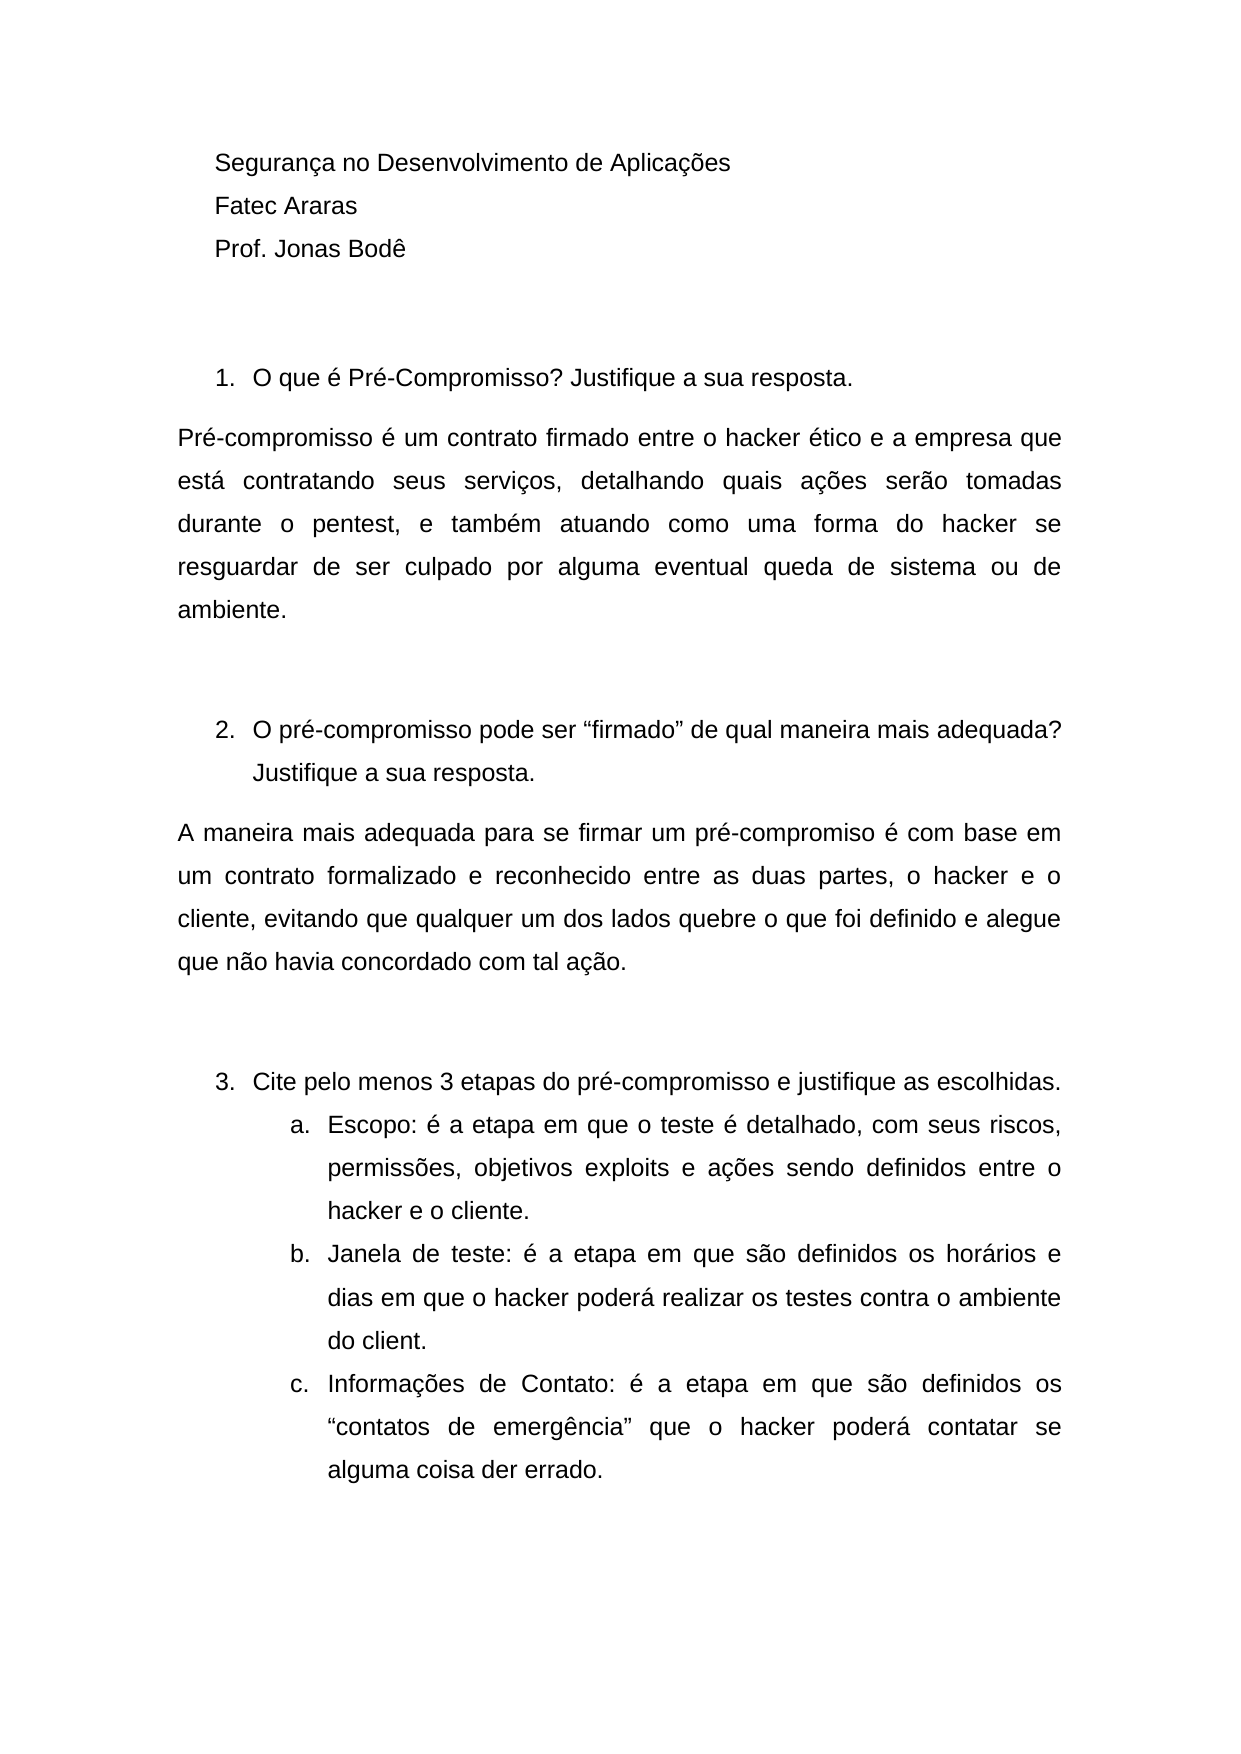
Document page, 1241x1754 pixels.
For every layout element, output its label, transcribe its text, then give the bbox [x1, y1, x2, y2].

text Segurança no Desenvolvimento de Aplicações [214, 148, 1063, 176]
text Pré-compromisso é um contrato firmado entre o hacker ético e a empresa que está contratando seus serviços, detalhando quais ações serão tomadas durante o pentest, e também atuando como uma forma do hacker se resguardar de ser culpado por alguma eventual queda de sistema ou de ambiente. [177, 423, 1063, 624]
text A maneira mais adequada para se firmar um pré-compromiso é com base em um contrato formalizado e reconhecido entre as duas partes, o hacker e o cliente, evitando que qualquer um dos lados quebre o que foi definido e alegue que não havia concordado com tal ação. [177, 818, 1063, 976]
text Fatec Araras [214, 191, 1063, 219]
list Cite pelo menos 3 etapas do pré-compromisso e justifique as escolhidas. [215, 1067, 1063, 1096]
list Janela de teste: é a etapa em que são definidos os horários e dias em que o hacker poderá realizar os testes contra o ambiente do client. [290, 1239, 1063, 1354]
text Prof. Jonas Bodê [214, 234, 1063, 263]
list Informações de Contato: é a etapa em que são definidos os “contatos de emergência” que o hacker poderá contatar se alguma coisa der errado. [290, 1369, 1063, 1484]
list O que é Pré-Compromisso? Justifique a sua resposta. [215, 363, 1063, 392]
list O pré-compromisso pode ser “firmado” de qual maneira mais adequada? Justifique a sua resposta. [215, 715, 1063, 787]
list Escopo: é a etapa em que o teste é detalhado, com seus riscos, permissões, objetivos exploits e ações sendo definidos entre o hacker e o cliente. [290, 1110, 1063, 1225]
